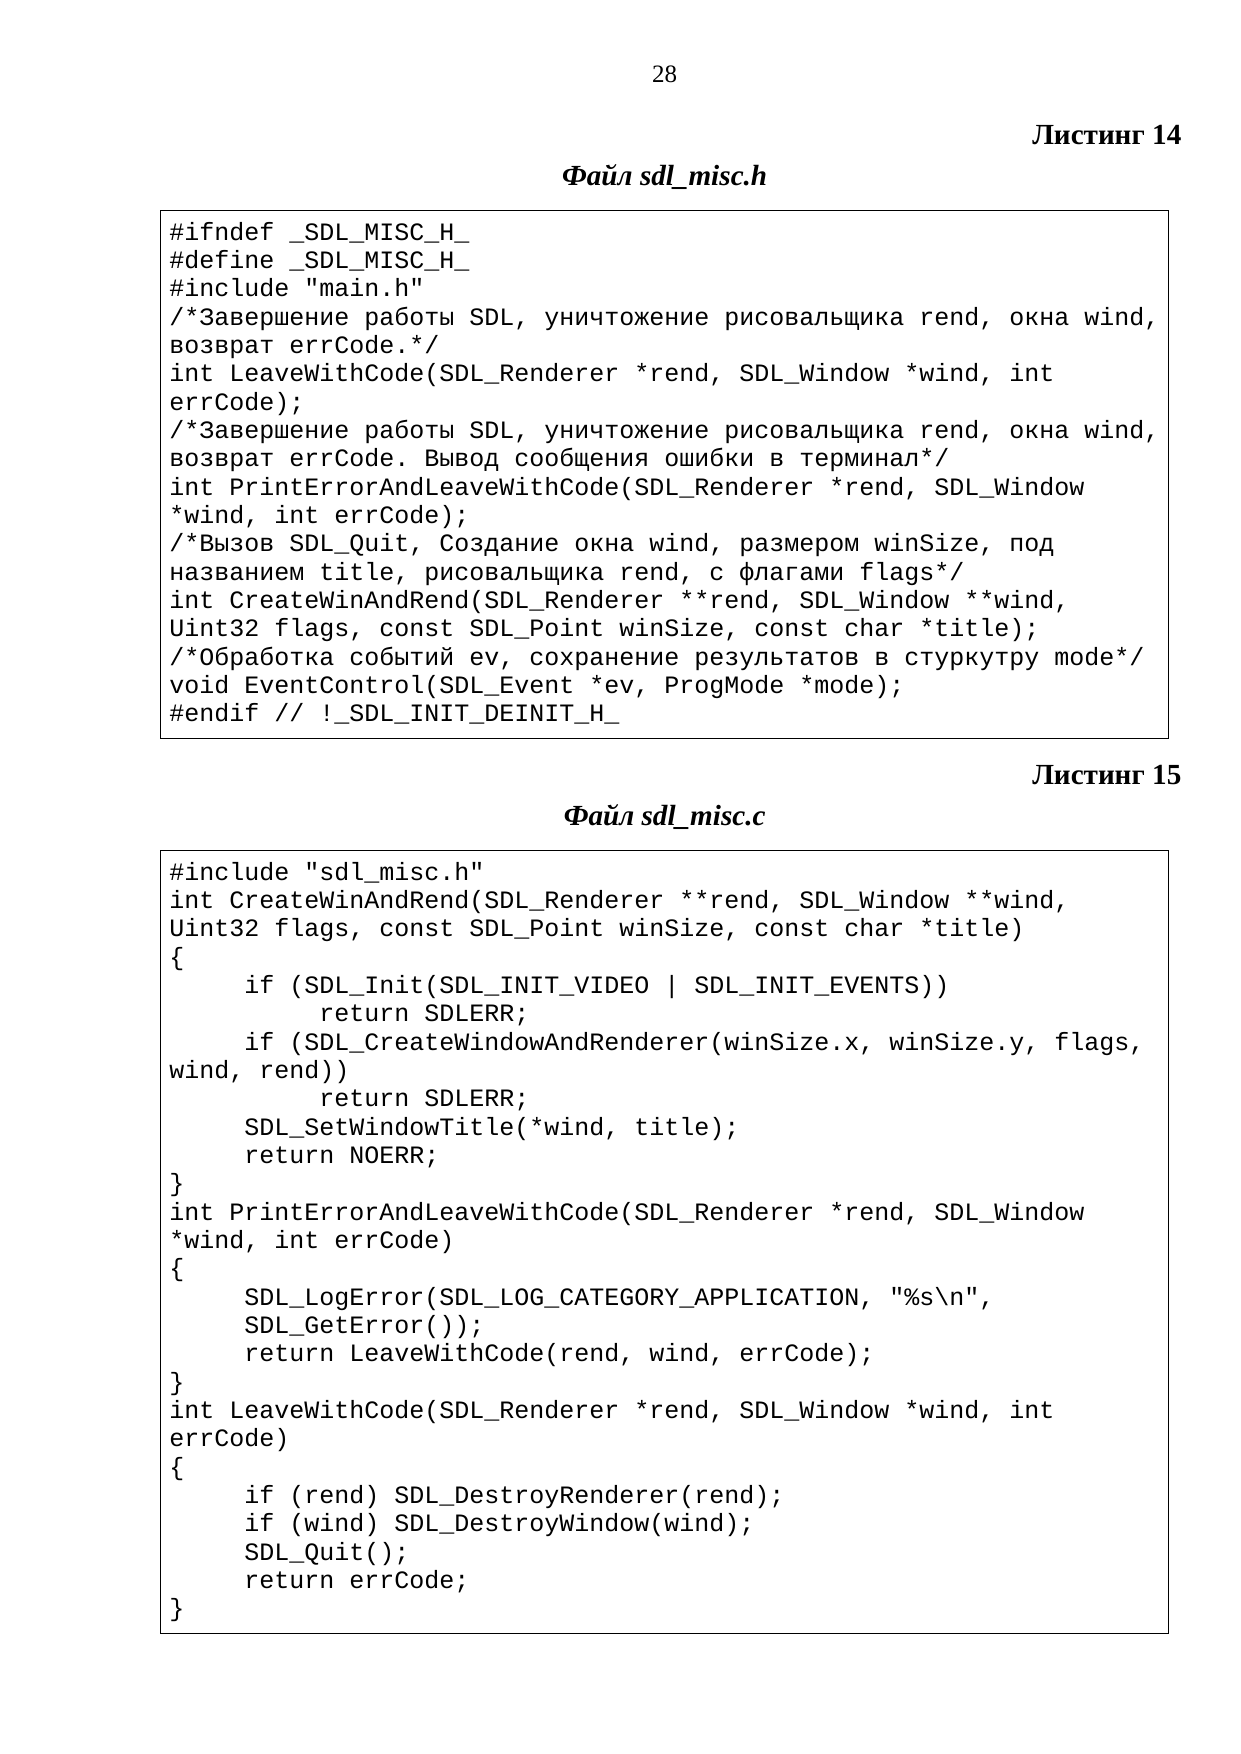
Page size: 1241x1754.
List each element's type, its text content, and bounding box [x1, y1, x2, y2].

text #include "sdl_misc.h" [169, 859, 1159, 888]
text int CreateWinAndRend(SDL_Renderer **rend, SDL_Window **wind, Uint32 flags, const SDL_Point winSize, const char *title); [169, 588, 1159, 644]
text } [169, 1369, 1159, 1398]
text if (SDL_CreateWindowAndRenderer(winSize.x, winSize.y, flags, wind, rend)) [169, 1029, 1159, 1086]
text { [169, 1256, 1159, 1284]
text { [169, 944, 1159, 973]
text Файл sdl_misc.c [148, 798, 1181, 831]
text int LeaveWithCode(SDL_Renderer *rend, SDL_Window *wind, int errCode) [169, 1398, 1159, 1454]
text } [169, 1596, 1159, 1624]
text /*Вызов SDL_Quit, Создание окна wind, размером winSize, под названием title, рисовальщика rend, с флагами flags*/ [169, 531, 1159, 588]
text #ifndef _SDL_MISC_H_ [169, 219, 1159, 248]
text { [169, 1454, 1159, 1483]
text if (wind) SDL_DestroyWindow(wind); [169, 1511, 1159, 1539]
text #endif // !_SDL_INIT_DEINIT_H_ [169, 701, 1159, 729]
text return SDLERR; [169, 1086, 1159, 1114]
text return SDLERR; [169, 1001, 1159, 1029]
text } [169, 1171, 1159, 1199]
text void EventControl(SDL_Event *ev, ProgMode *mode); [169, 673, 1159, 701]
text return NOERR; [169, 1143, 1159, 1171]
text if (SDL_Init(SDL_INIT_VIDEO | SDL_INIT_EVENTS)) [169, 973, 1159, 1001]
text int LeaveWithCode(SDL_Renderer *rend, SDL_Window *wind, int errCode); [169, 361, 1159, 418]
text /*Завершение работы SDL, уничтожение рисовальщика rend, окна wind, возврат errCode.*/ [169, 304, 1159, 361]
text Листинг 15 [148, 198, 1181, 791]
text int PrintErrorAndLeaveWithCode(SDL_Renderer *rend, SDL_Window *wind, int errCode) [169, 1199, 1159, 1256]
text Файл sdl_misc.h [148, 158, 1181, 191]
text /*Обработка событий ev, сохранение результатов в стуркутру mode*/ [169, 644, 1159, 673]
text return LeaveWithCode(rend, wind, errCode); [169, 1341, 1159, 1369]
text Листинг 14 [148, 117, 1181, 151]
text #define _SDL_MISC_H_ [169, 248, 1159, 276]
text SDL_SetWindowTitle(*wind, title); [169, 1114, 1159, 1143]
text SDL_Quit(); [169, 1539, 1159, 1568]
text /*Завершение работы SDL, уничтожение рисовальщика rend, окна wind, возврат errCode. Вывод сообщения ошибки в терминал*/ [169, 418, 1159, 474]
text if (rend) SDL_DestroyRenderer(rend); [169, 1483, 1159, 1511]
text int CreateWinAndRend(SDL_Renderer **rend, SDL_Window **wind, Uint32 flags, const SDL_Point winSize, const char *title) [169, 888, 1159, 944]
text int PrintErrorAndLeaveWithCode(SDL_Renderer *rend, SDL_Window *wind, int errCode); [169, 474, 1159, 531]
text #include "main.h" [169, 276, 1159, 304]
text return errCode; [169, 1568, 1159, 1596]
text SDL_LogError(SDL_LOG_CATEGORY_APPLICATION, "%s\n", SDL_GetError()); [169, 1284, 1159, 1341]
